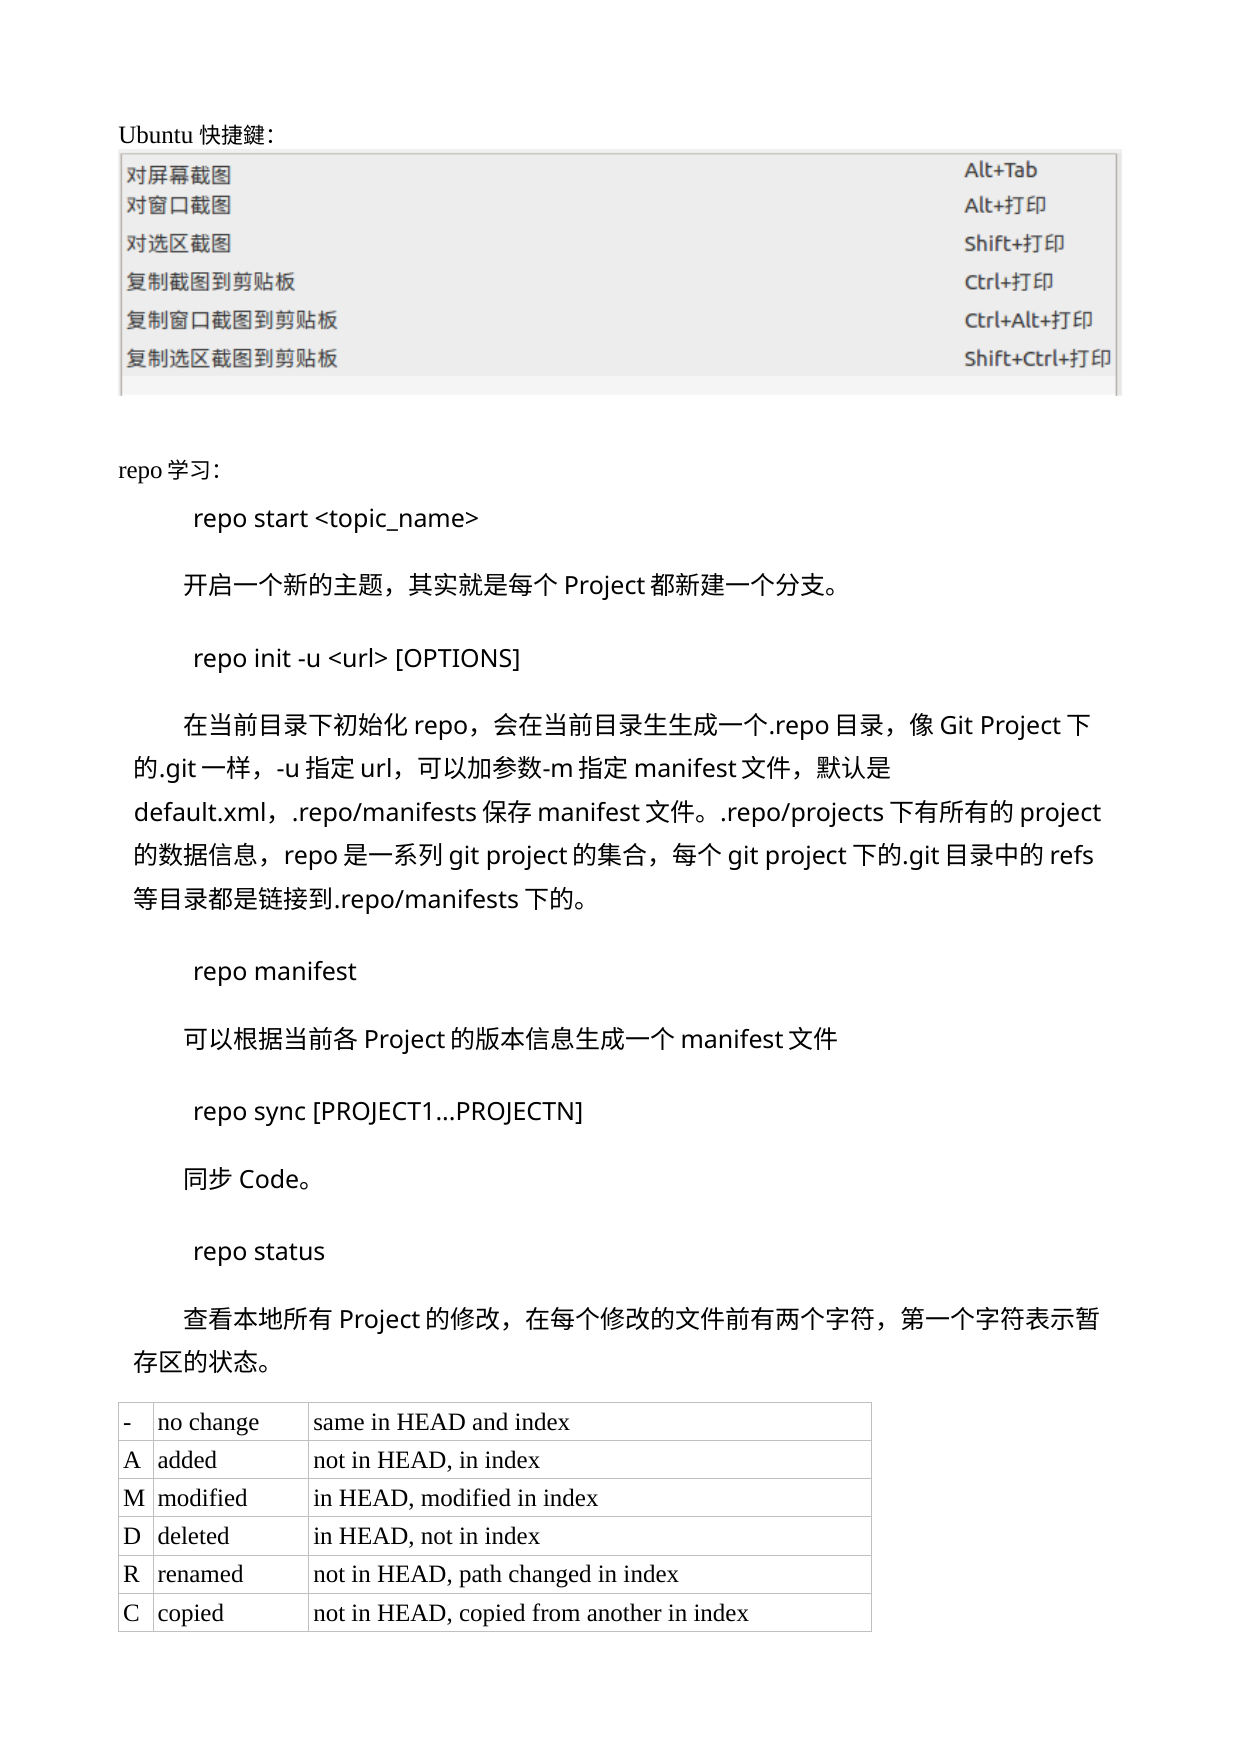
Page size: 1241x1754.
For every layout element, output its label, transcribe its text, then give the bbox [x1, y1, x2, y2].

table_header - [119, 1403, 153, 1440]
text repo manifest [193, 954, 1047, 988]
table_cell M [119, 1479, 153, 1516]
text Ubuntu 快捷鍵： [118, 118, 1122, 149]
table_header same in HEAD and index [309, 1403, 871, 1440]
table_cell added [154, 1441, 308, 1478]
table_cell not in HEAD, copied from another in index [309, 1594, 871, 1631]
text repo init -u <url> [OPTIONS] [193, 640, 1047, 674]
text 同步Code。 [134, 1159, 1106, 1196]
table_header no change [154, 1403, 308, 1440]
text 在当前目录下初始化repo，会在当前目录生生成一个.repo目录，像Git Project下的.git一样，-u指定url，可以加参数-m指定manifest文件，默认是default.xml，.repo/manifests保存manifest文件。.repo/projects下有所有的project的数据信息，repo是一系列git project的集合，每个git project下的.git目录中的refs等目录都是链接到.repo/manifests下的。 [134, 706, 1106, 916]
table_cell renamed [154, 1556, 308, 1593]
text repo status [193, 1234, 1047, 1268]
table_cell D [119, 1517, 153, 1555]
table_cell R [119, 1556, 153, 1593]
table_cell in HEAD, modified in index [309, 1479, 871, 1516]
table_cell copied [154, 1594, 308, 1631]
text repo start <topic_name> [193, 500, 1047, 534]
table_cell C [119, 1594, 153, 1631]
text 开启一个新的主题，其实就是每个Project都新建一个分支。 [134, 566, 1106, 602]
table_cell in HEAD, not in index [309, 1517, 871, 1555]
table_cell deleted [154, 1517, 308, 1555]
table_cell not in HEAD, in index [309, 1441, 871, 1478]
picture [118, 149, 1123, 396]
table_cell modified [154, 1479, 308, 1516]
text 查看本地所有Project的修改，在每个修改的文件前有两个字符，第一个字符表示暂存区的状态。 [134, 1299, 1106, 1379]
text 可以根据当前各Project的版本信息生成一个manifest文件 [134, 1019, 1106, 1056]
table_cell not in HEAD, path changed in index [309, 1556, 871, 1593]
table_cell A [119, 1441, 153, 1478]
text repo学习： [118, 453, 1122, 484]
text repo sync [PROJECT1...PROJECTN] [193, 1094, 1047, 1128]
